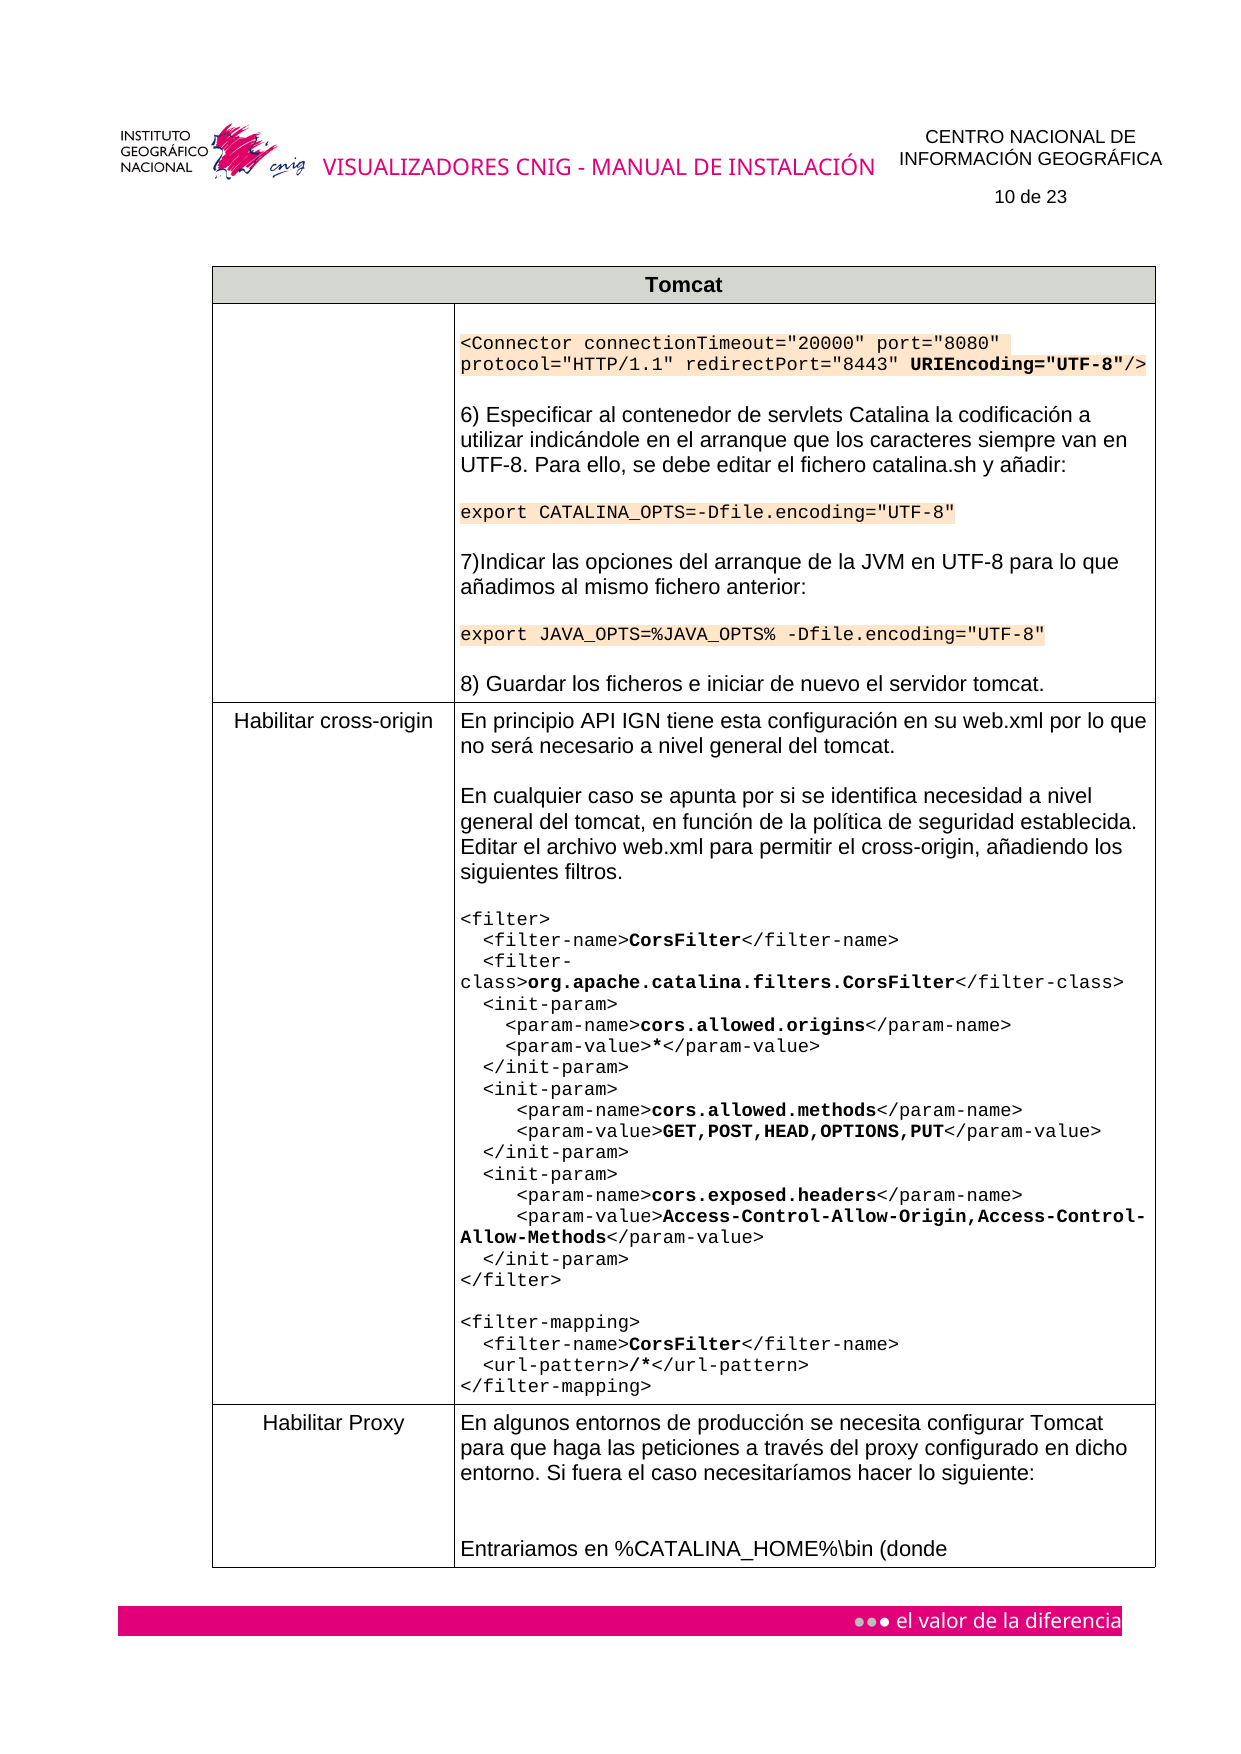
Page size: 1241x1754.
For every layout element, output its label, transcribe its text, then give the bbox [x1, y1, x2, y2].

table_cell En algunos entornos de producción se necesita configurar Tomcat para que haga las peticiones a través del proxy configurado en dicho entorno. Si fuera el caso necesitaríamos hacer lo siguiente: Entrariamos en %CATALINA_HOME%\bin (donde [455, 1405, 1155, 1567]
table_cell Habilitar Proxy [213, 1405, 454, 1567]
picture [118, 118, 307, 183]
table_header Tomcat [213, 267, 1155, 303]
table_cell Habilitar cross-origin [213, 703, 454, 1404]
table_cell En principio API IGN tiene esta configuración en su web.xml por lo que no será necesario a nivel general del tomcat. En cualquier caso se apunta por si se identifica necesidad a nivel general del tomcat, en función de la política de seguridad establecida. Editar el archivo web.xml para permitir el cross-origin, añadiendo los siguientes filtros. <filter> <filter-name>CorsFilter</filter-name> <filter-class>org.apache.catalina.filters.CorsFilter</filter-class> <init-param> <param-name>cors.allowed.origins</param-name> <param-value>*</param-value> </init-param> <init-param> <param-name>cors.allowed.methods</param-name> <param-value>GET,POST,HEAD,OPTIONS,PUT</param-value> </init-param> <init-param> <param-name>cors.exposed.headers</param-name> <param-value>Access-Control-Allow-Origin,Access-Control-Allow-Methods</param-value> </init-param> </filter> <filter-mapping> <filter-name>CorsFilter</filter-name> <url-pattern>/*</url-pattern> </filter-mapping> [455, 703, 1155, 1404]
table_cell [213, 304, 454, 702]
table_cell <Connector connectionTimeout="20000" port="8080" protocol="HTTP/1.1" redirectPort="8443" URIEncoding="UTF-8"/> 6) Especificar al contenedor de servlets Catalina la codificación a utilizar indicándole en el arranque que los caracteres siempre van en UTF-8. Para ello, se debe editar el fichero catalina.sh y añadir: export CATALINA_OPTS=-Dfile.encoding="UTF-8" 7)Indicar las opciones del arranque de la JVM en UTF-8 para lo que añadimos al mismo fichero anterior: export JAVA_OPTS=%JAVA_OPTS% -Dfile.encoding="UTF-8" 8) Guardar los ficheros e iniciar de nuevo el servidor tomcat. [455, 304, 1155, 702]
